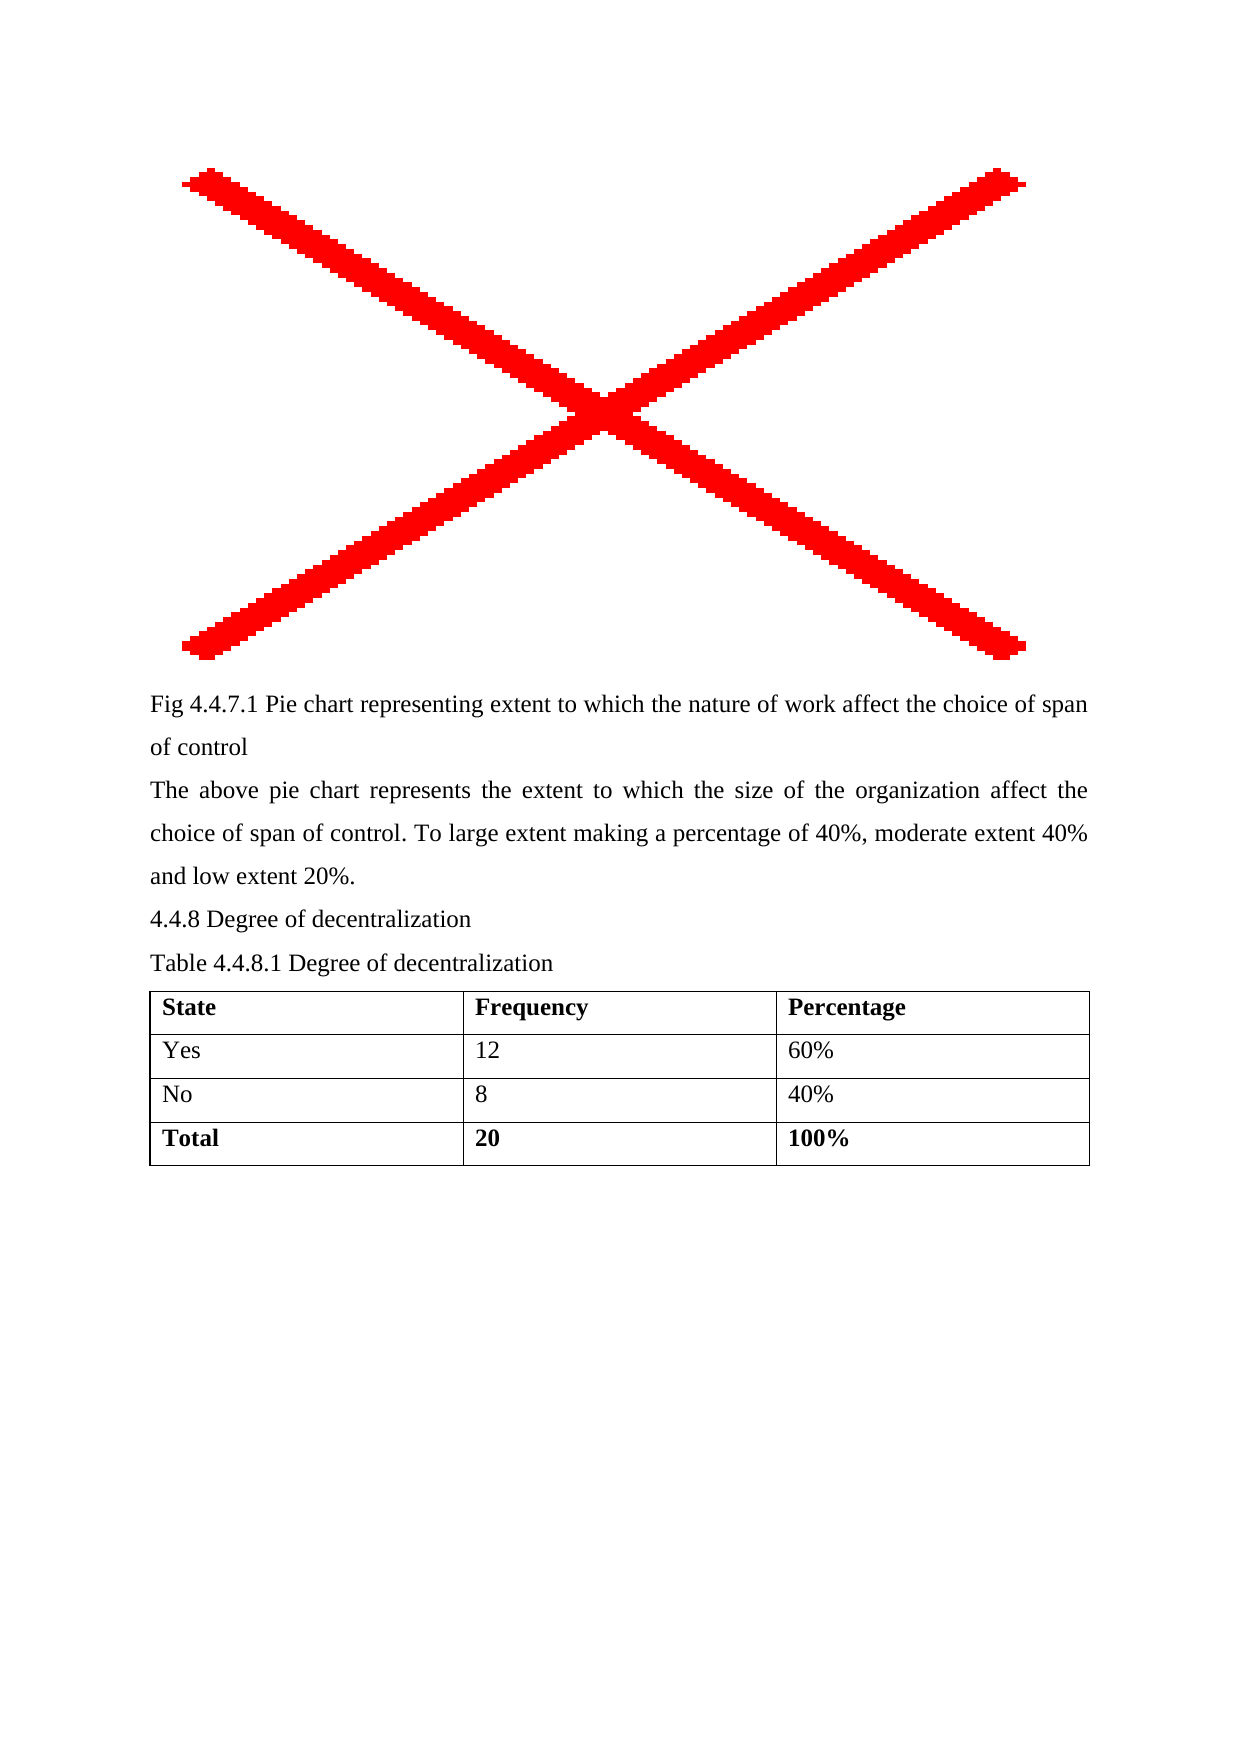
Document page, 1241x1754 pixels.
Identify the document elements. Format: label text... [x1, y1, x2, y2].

table_cell 60% [777, 1035, 1089, 1078]
text The above pie chart represents the extent to which the size of the organization affect the choice of span of control. To large extent making a percentage of 40%, moderate extent 40% and low extent 20%. [150, 775, 1090, 890]
text 4.4.8 Degree of decentralization [150, 904, 1090, 933]
table_header Frequency [464, 992, 776, 1034]
table_cell Total [151, 1123, 463, 1165]
table_header Percentage [777, 992, 1089, 1034]
table_cell 40% [777, 1079, 1089, 1122]
table_cell 20 [464, 1123, 776, 1165]
table_cell 12 [464, 1035, 776, 1078]
text Fig 4.4.7.1 Pie chart representing extent to which the nature of work affect the choice of span of control [150, 689, 1090, 761]
text Table 4.4.8.1 Degree of decentralization [150, 948, 1090, 976]
table_cell 100% [777, 1123, 1089, 1165]
table_cell Yes [151, 1035, 463, 1078]
table_cell 8 [464, 1079, 776, 1122]
table_header State [151, 992, 463, 1034]
table_cell No [151, 1079, 463, 1122]
